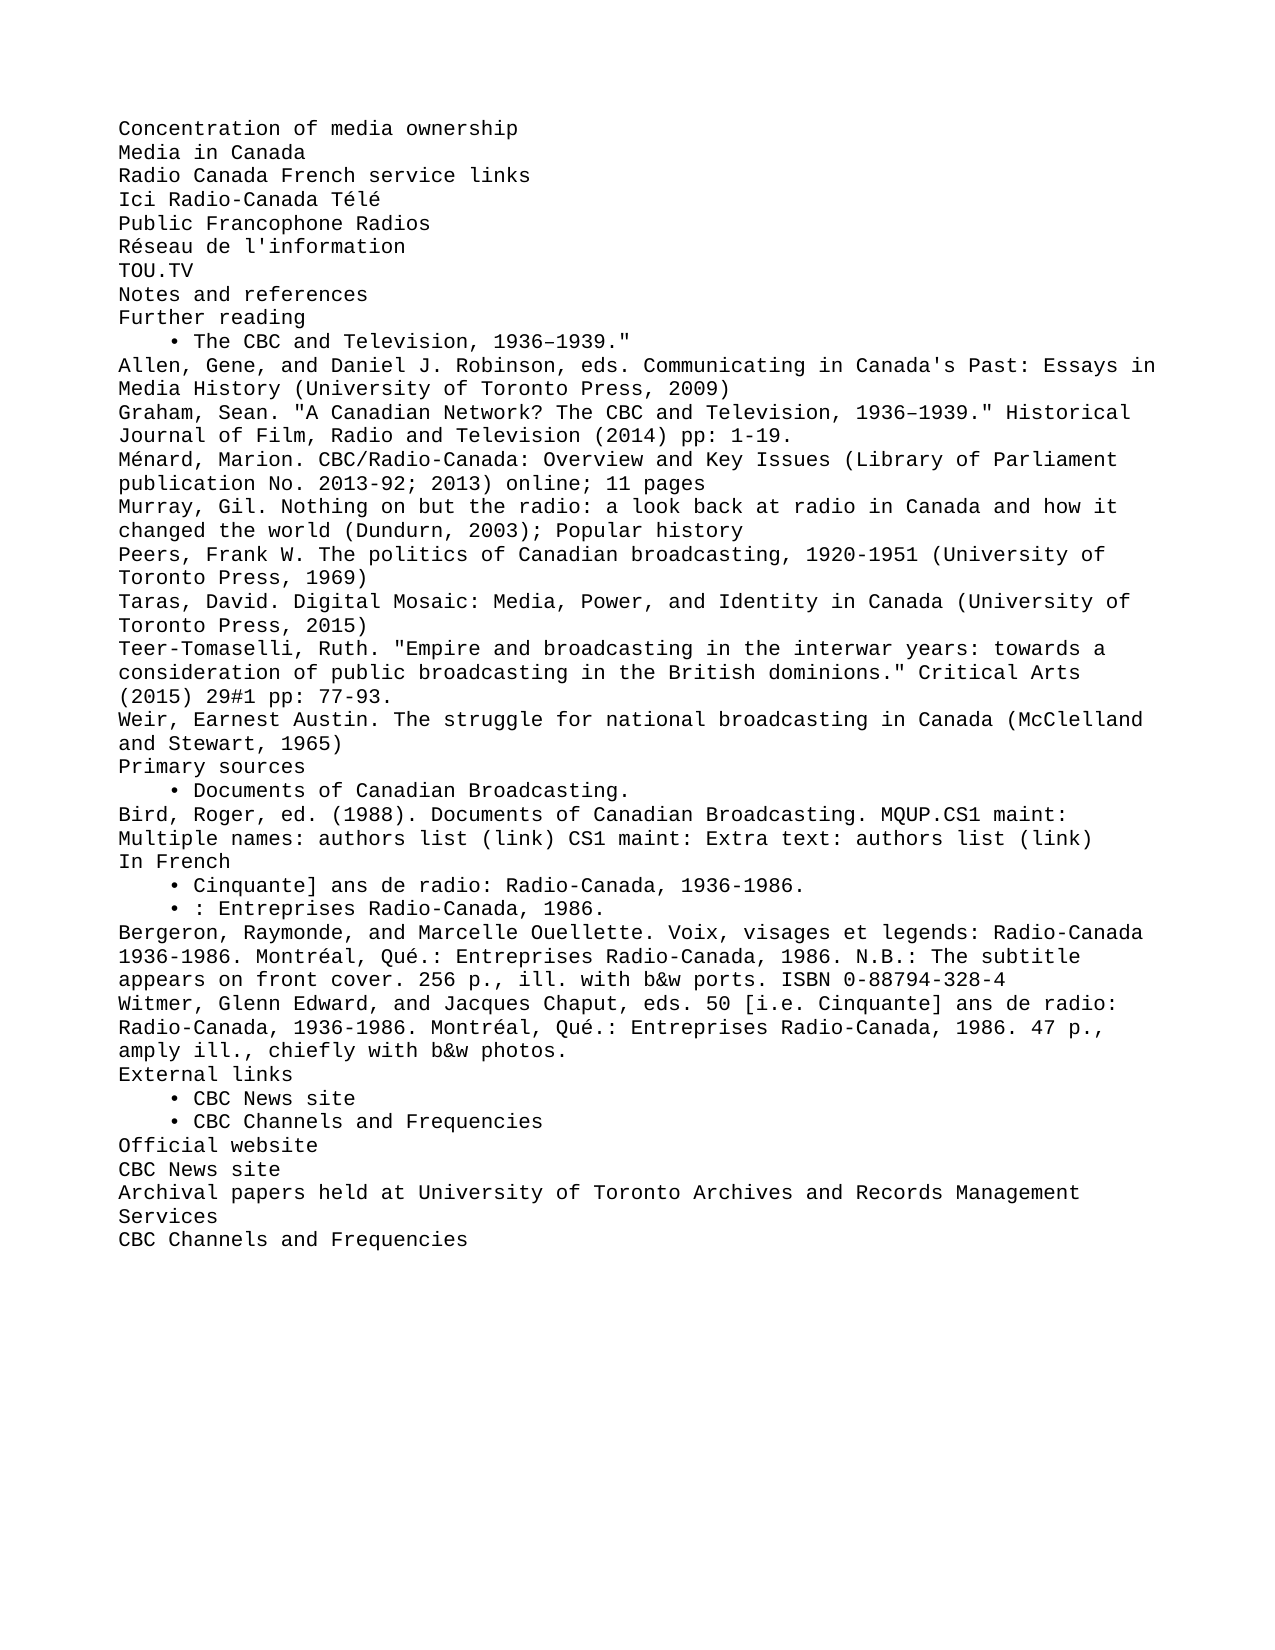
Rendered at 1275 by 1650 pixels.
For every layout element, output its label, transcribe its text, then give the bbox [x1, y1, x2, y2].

text CBC Channels and Frequencies [118, 1229, 1157, 1253]
text Graham, Sean. "A Canadian Network? The CBC and Television, 1936–1939." Historical Journal of Film, Radio and Television (2014) pp: 1-19. [118, 402, 1157, 449]
text Concentration of media ownership [118, 118, 1157, 142]
text Bird, Roger, ed. (1988). Documents of Canadian Broadcasting. MQUP.CS1 maint: Multiple names: authors list (link) CS1 maint: Extra text: authors list (link) [118, 804, 1157, 851]
text • Documents of Canadian Broadcasting. [118, 780, 1157, 804]
text Radio Canada French service links [118, 165, 1157, 189]
text Réseau de l'information [118, 236, 1157, 260]
text In French [118, 851, 1157, 875]
text Archival papers held at University of Toronto Archives and Records Management Services [118, 1182, 1157, 1229]
text • Cinquante] ans de radio: Radio-Canada, 1936-1986. [118, 875, 1157, 898]
text Public Francophone Radios [118, 213, 1157, 236]
text Allen, Gene, and Daniel J. Robinson, eds. Communicating in Canada's Past: Essays in Media History (University of Toronto Press, 2009) [118, 354, 1157, 402]
text Weir, Earnest Austin. The struggle for national broadcasting in Canada (McClelland and Stewart, 1965) [118, 709, 1157, 757]
text Murray, Gil. Nothing on but the radio: a look back at radio in Canada and how it changed the world (Dundurn, 2003); Popular history [118, 496, 1157, 544]
text • The CBC and Television, 1936–1939." [118, 331, 1157, 354]
text • : Entreprises Radio-Canada, 1986. [118, 898, 1157, 922]
text TOU.TV [118, 260, 1157, 284]
text Further reading [118, 307, 1157, 331]
text Media in Canada [118, 142, 1157, 165]
text Taras, David. Digital Mosaic: Media, Power, and Identity in Canada (University of Toronto Press, 2015) [118, 591, 1157, 638]
text External links [118, 1064, 1157, 1088]
text Bergeron, Raymonde, and Marcelle Ouellette. Voix, visages et legends: Radio-Canada 1936-1986. Montréal, Qué.: Entreprises Radio-Canada, 1986. N.B.: The subtitle appears on front cover. 256 p., ill. with b&w ports. ISBN 0-88794-328-4 [118, 922, 1157, 993]
text Teer-Tomaselli, Ruth. "Empire and broadcasting in the interwar years: towards a consideration of public broadcasting in the British dominions." Critical Arts (2015) 29#1 pp: 77-93. [118, 638, 1157, 709]
text Ici Radio-Canada Télé [118, 189, 1157, 213]
text Primary sources [118, 757, 1157, 780]
text Ménard, Marion. CBC/Radio-Canada: Overview and Key Issues (Library of Parliament publication No. 2013-92; 2013) online; 11 pages [118, 449, 1157, 496]
text Official website [118, 1135, 1157, 1158]
text Notes and references [118, 284, 1157, 307]
text Witmer, Glenn Edward, and Jacques Chaput, eds. 50 [i.e. Cinquante] ans de radio: Radio-Canada, 1936-1986. Montréal, Qué.: Entreprises Radio-Canada, 1986. 47 p., amply ill., chiefly with b&w photos. [118, 993, 1157, 1064]
text • CBC News site [118, 1088, 1157, 1111]
text Peers, Frank W. The politics of Canadian broadcasting, 1920-1951 (University of Toronto Press, 1969) [118, 544, 1157, 591]
text CBC News site [118, 1158, 1157, 1182]
text • CBC Channels and Frequencies [118, 1111, 1157, 1135]
